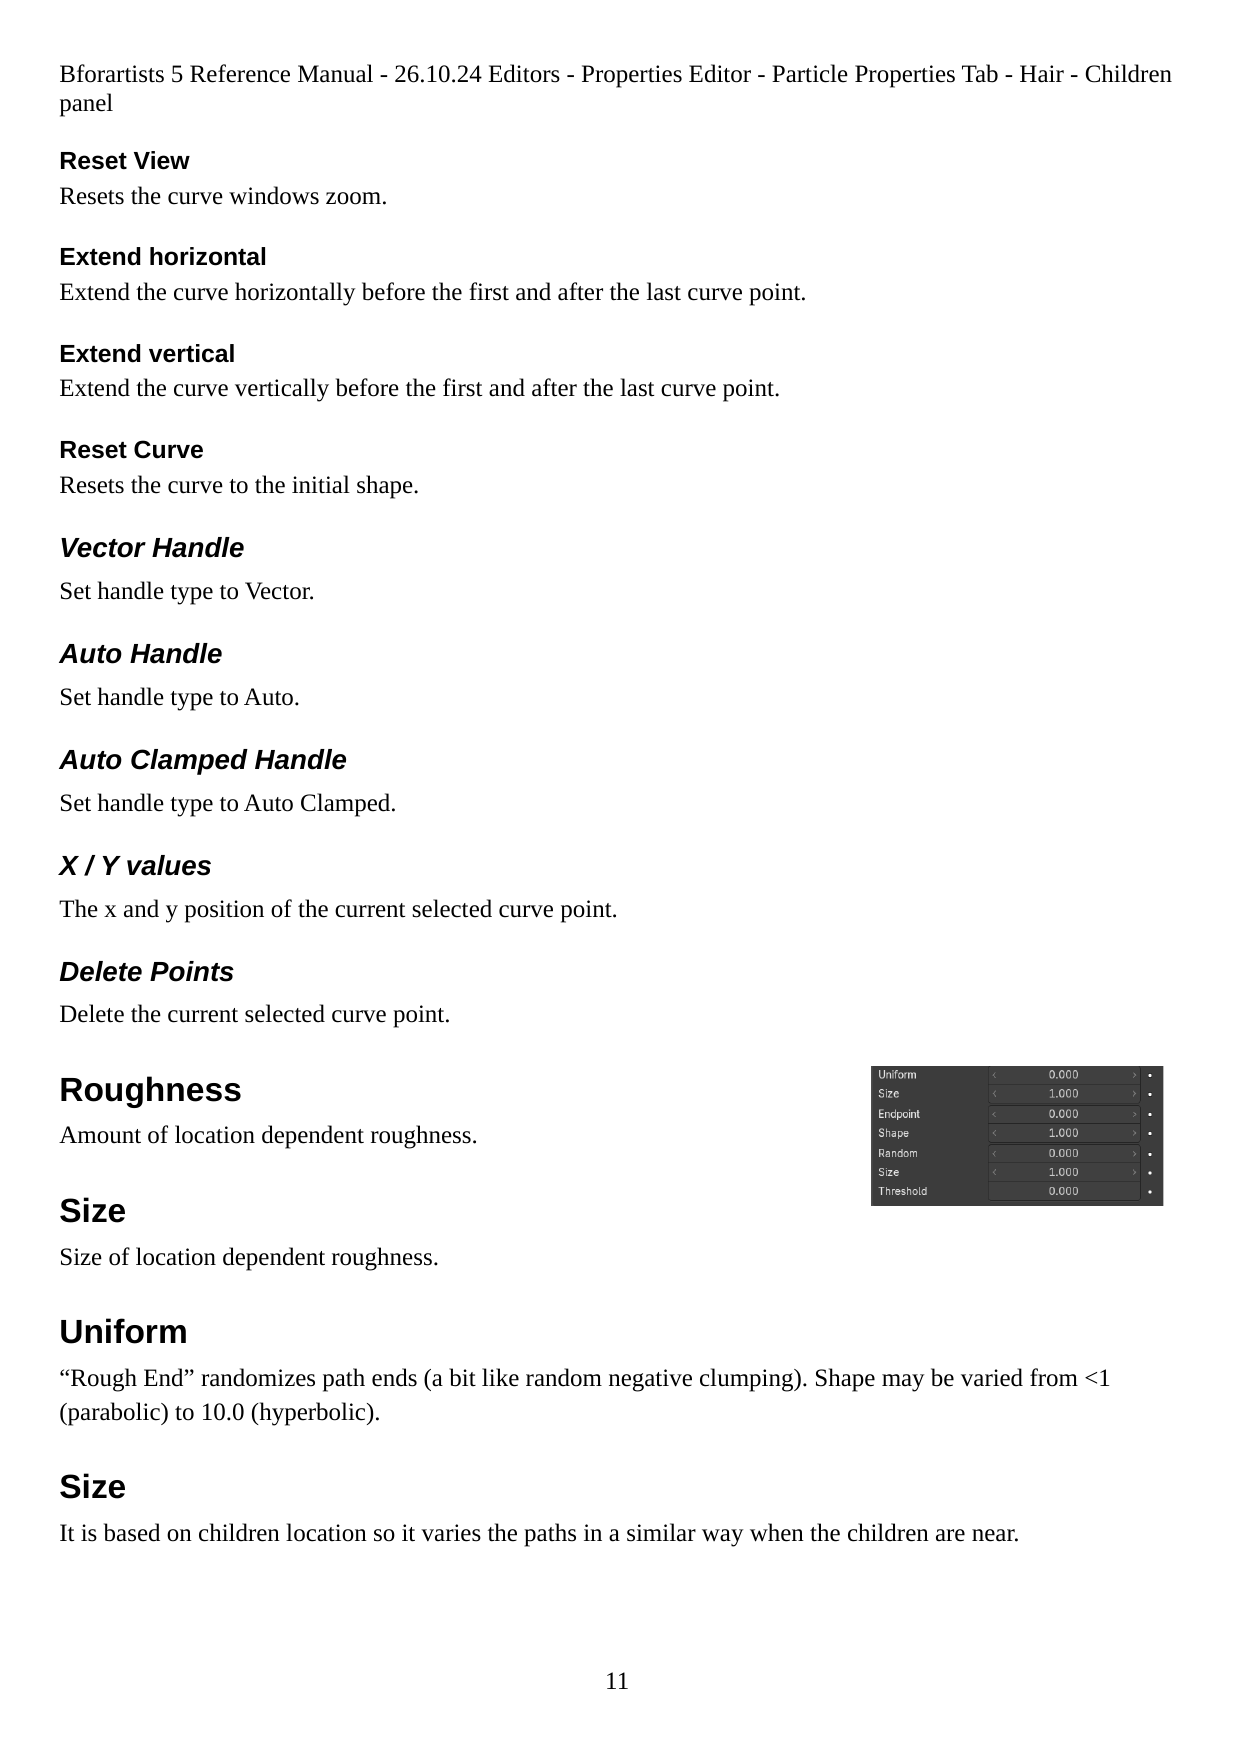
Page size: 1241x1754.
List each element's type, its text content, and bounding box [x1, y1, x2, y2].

text Set handle type to Auto Clamped. [59, 788, 1181, 816]
subtitle Reset View [59, 146, 1181, 174]
subtitle Extend horizontal [59, 242, 1181, 271]
subtitle Auto Clamped Handle [59, 743, 1181, 775]
text Set handle type to Vector. [59, 576, 1181, 604]
subtitle Roughness [59, 1069, 871, 1108]
text Amount of location dependent roughness. [59, 1121, 871, 1149]
subtitle Size [59, 1191, 1181, 1229]
text Set handle type to Auto. [59, 682, 1181, 711]
subtitle Uniform [59, 1312, 1181, 1350]
subtitle Size [59, 1467, 1181, 1506]
subtitle Vector Handle [59, 531, 1181, 563]
text The x and y position of the current selected curve point. [59, 894, 1181, 922]
subtitle [1164, 1069, 1181, 1108]
text Resets the curve to the initial shape. [59, 470, 1181, 499]
text Extend the curve horizontally before the first and after the last curve point. [59, 277, 1181, 306]
text Resets the curve windows zoom. [59, 181, 1181, 209]
picture [871, 1066, 1164, 1206]
text Delete the current selected curve point. [59, 999, 1181, 1028]
text It is based on children location so it varies the paths in a similar way when the children are near. [59, 1518, 1181, 1547]
text Extend the curve vertically before the first and after the last curve point. [59, 373, 1181, 402]
subtitle Reset Curve [59, 435, 1181, 464]
text Size of location dependent roughness. [59, 1242, 1181, 1270]
text “Rough End” randomizes path ends (a bit like random negative clumping). Shape may be varied from <1 (parabolic) to 10.0 (hyperbolic). [59, 1363, 1181, 1426]
subtitle Auto Handle [59, 637, 1181, 669]
subtitle X / Y values [59, 849, 1181, 881]
subtitle Delete Points [59, 955, 1181, 987]
subtitle Extend vertical [59, 339, 1181, 367]
